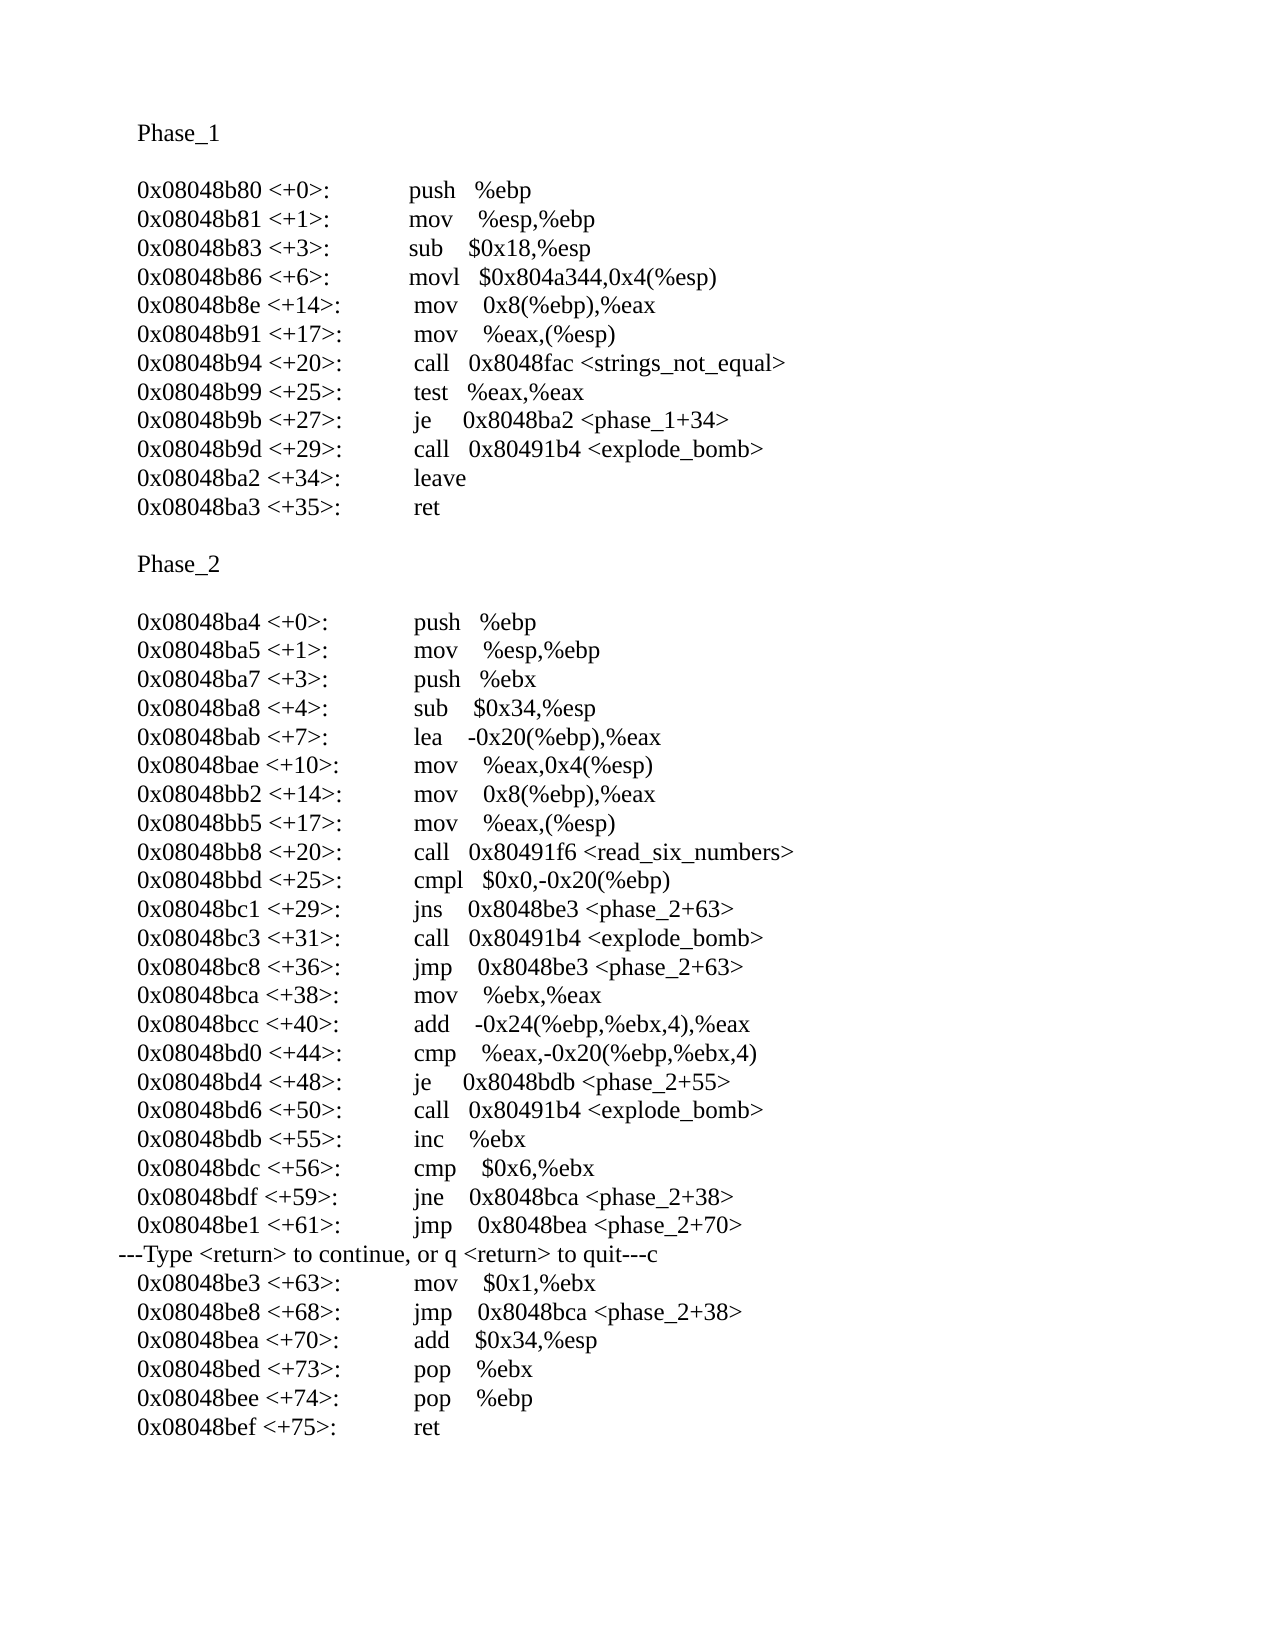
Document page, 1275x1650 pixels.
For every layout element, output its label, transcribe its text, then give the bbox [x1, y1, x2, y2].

text 0x08048b81 <+1>: mov %esp,%ebp [118, 204, 1157, 233]
text 0x08048bc3 <+31>: call 0x80491b4 <explode_bomb> [118, 923, 1157, 952]
text 0x08048bc1 <+29>: jns 0x8048be3 <phase_2+63> [118, 894, 1157, 923]
text 0x08048bd4 <+48>: je 0x8048bdb <phase_2+55> [118, 1067, 1157, 1096]
text 0x08048ba7 <+3>: push %ebx [118, 664, 1157, 693]
text 0x08048bea <+70>: add $0x34,%esp [118, 1326, 1157, 1354]
text 0x08048bdf <+59>: jne 0x8048bca <phase_2+38> [118, 1182, 1157, 1211]
text 0x08048ba3 <+35>: ret [118, 492, 1157, 521]
text 0x08048b99 <+25>: test %eax,%eax [118, 377, 1157, 406]
text 0x08048bb8 <+20>: call 0x80491f6 <read_six_numbers> [118, 837, 1157, 866]
text 0x08048bbd <+25>: cmpl $0x0,-0x20(%ebp) [118, 866, 1157, 894]
text 0x08048be8 <+68>: jmp 0x8048bca <phase_2+38> [118, 1297, 1157, 1326]
text 0x08048bc8 <+36>: jmp 0x8048be3 <phase_2+63> [118, 952, 1157, 981]
text 0x08048b91 <+17>: mov %eax,(%esp) [118, 319, 1157, 348]
text 0x08048b86 <+6>: movl $0x804a344,0x4(%esp) [118, 262, 1157, 291]
text ---Type <return> to continue, or q <return> to quit---c [118, 1239, 1157, 1268]
text 0x08048bcc <+40>: add -0x24(%ebp,%ebx,4),%eax [118, 1009, 1157, 1038]
text 0x08048ba4 <+0>: push %ebp [118, 607, 1157, 636]
text 0x08048bef <+75>: ret [118, 1412, 1157, 1441]
text 0x08048b9d <+29>: call 0x80491b4 <explode_bomb> [118, 434, 1157, 463]
text 0x08048bee <+74>: pop %ebp [118, 1383, 1157, 1412]
text 0x08048ba5 <+1>: mov %esp,%ebp [118, 636, 1157, 664]
text 0x08048bd0 <+44>: cmp %eax,-0x20(%ebp,%ebx,4) [118, 1038, 1157, 1067]
text 0x08048be1 <+61>: jmp 0x8048bea <phase_2+70> [118, 1211, 1157, 1239]
text 0x08048ba2 <+34>: leave [118, 463, 1157, 492]
text 0x08048bd6 <+50>: call 0x80491b4 <explode_bomb> [118, 1096, 1157, 1124]
text 0x08048bca <+38>: mov %ebx,%eax [118, 981, 1157, 1009]
text 0x08048bdb <+55>: inc %ebx [118, 1124, 1157, 1153]
text 0x08048b9b <+27>: je 0x8048ba2 <phase_1+34> [118, 406, 1157, 434]
text 0x08048bb2 <+14>: mov 0x8(%ebp),%eax [118, 779, 1157, 808]
text Phase_1 [118, 118, 1157, 147]
text 0x08048bab <+7>: lea -0x20(%ebp),%eax [118, 722, 1157, 751]
text 0x08048be3 <+63>: mov $0x1,%ebx [118, 1268, 1157, 1297]
text 0x08048bed <+73>: pop %ebx [118, 1354, 1157, 1383]
text 0x08048b8e <+14>: mov 0x8(%ebp),%eax [118, 291, 1157, 319]
text 0x08048b80 <+0>: push %ebp [118, 176, 1157, 204]
text 0x08048b83 <+3>: sub $0x18,%esp [118, 233, 1157, 262]
text 0x08048bdc <+56>: cmp $0x6,%ebx [118, 1153, 1157, 1182]
text Phase_2 [118, 549, 1157, 578]
text 0x08048b94 <+20>: call 0x8048fac <strings_not_equal> [118, 348, 1157, 377]
text 0x08048bae <+10>: mov %eax,0x4(%esp) [118, 751, 1157, 779]
text 0x08048ba8 <+4>: sub $0x34,%esp [118, 693, 1157, 722]
text 0x08048bb5 <+17>: mov %eax,(%esp) [118, 808, 1157, 837]
